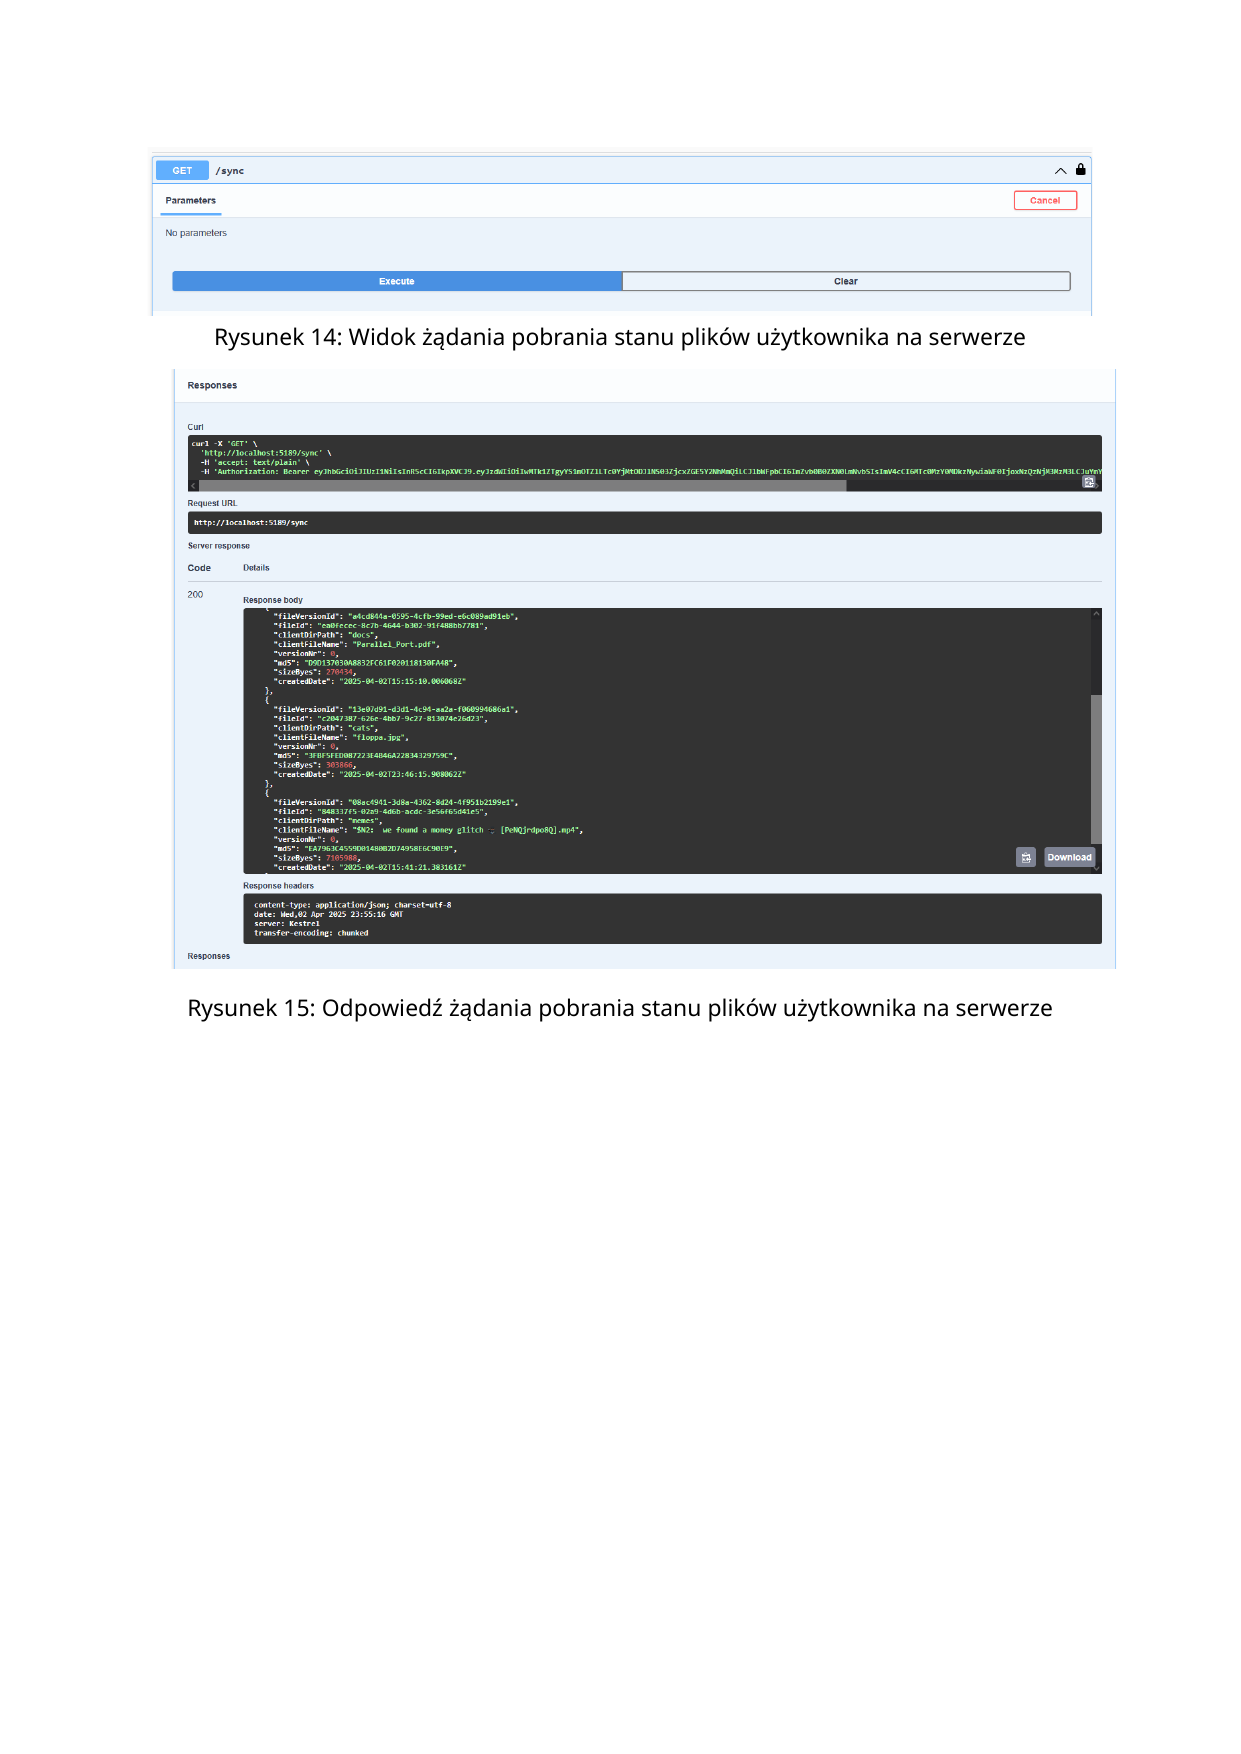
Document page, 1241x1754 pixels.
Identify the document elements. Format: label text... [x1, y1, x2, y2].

text Rysunek 15: Odpowiedź żądania pobrania stanu plików użytkownika na serwerze [148, 371, 1093, 1024]
text Rysunek 14: Widok żądania pobrania stanu plików użytkownika na serwerze [148, 316, 1093, 352]
picture [147, 147, 1093, 316]
picture [171, 369, 1117, 969]
